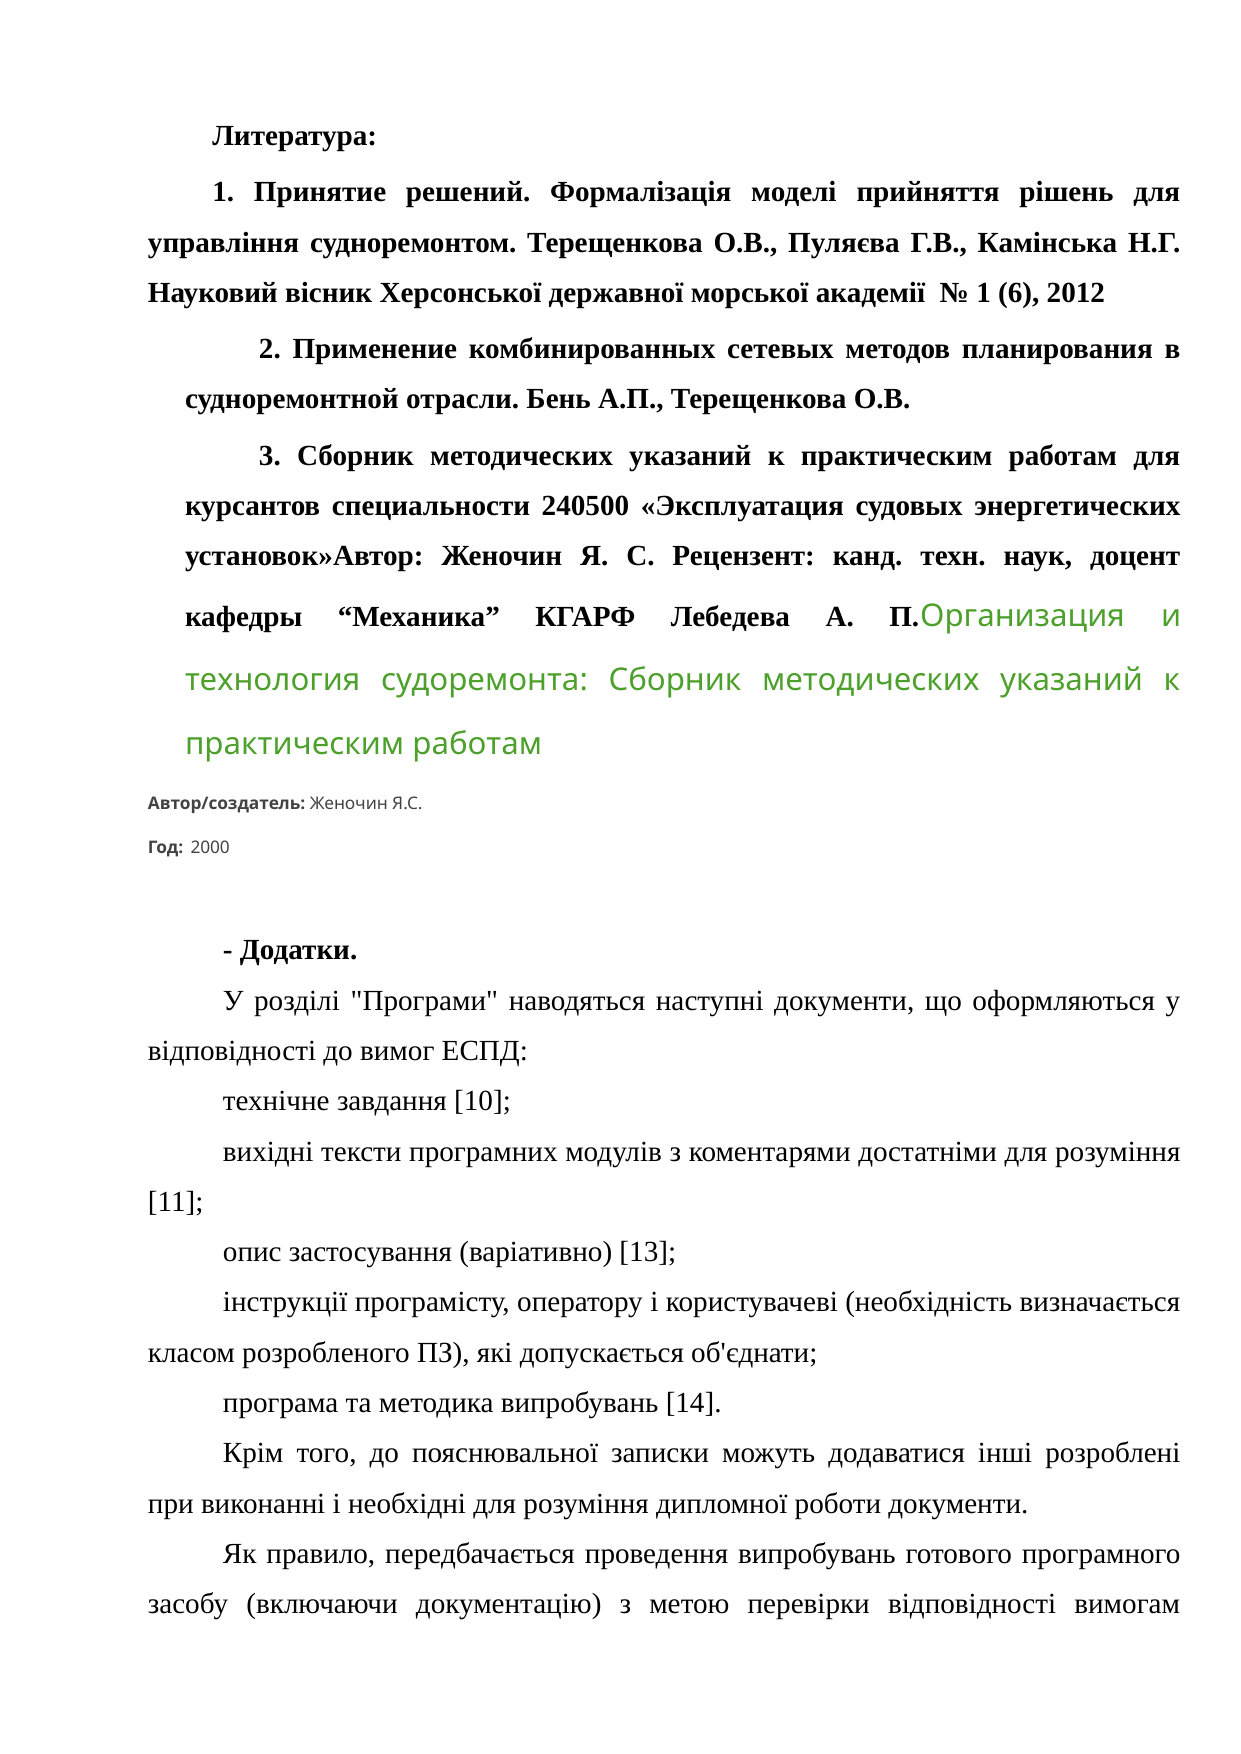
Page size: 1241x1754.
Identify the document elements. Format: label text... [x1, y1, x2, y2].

text 3. Сборник методических указаний к практическим работам для курсантов специальности 240500 «Эксплуатация судовых энергетических установок»Автор: Женочин Я. С. Рецензент: канд. техн. наук, доцент кафедры “Механика” КГАРФ Лебедева А. П.Организация и технология судоремонта: Сборник методических указаний к практическим работам [185, 438, 1181, 763]
text Крім того, до пояснювальної записки можуть додаватися інші розроблені при виконанні і необхідні для розуміння дипломної роботи документи. [148, 1436, 1181, 1519]
text Год: 2000 [148, 826, 1181, 859]
text 1. Принятие решений. Формалізація моделі прийняття рішень для управління судноремонтом. Терещенкова О.В., Пуляєва Г.В., Камінська Н.Г. Науковий вісник Херсонської державної морської академії № 1 (6), 2012 [148, 174, 1181, 308]
text технічне завдання [10]; [148, 1083, 1181, 1117]
text 2. Применение комбинированных сетевых методов планирования в судноремонтной отрасли. Бень А.П., Терещенкова О.В. [185, 331, 1181, 415]
text Автор/создатель: Женочин Я.С. [148, 791, 1181, 814]
text програма та методика випробувань [14]. [148, 1385, 1181, 1419]
text інструкції програмісту, оператору і користувачеві (необхідність визначається класом розробленого ПЗ), які допускається об'єднати; [148, 1284, 1181, 1368]
text Литература: [148, 118, 1181, 152]
text опис застосування (варіативно) [13]; [148, 1234, 1181, 1268]
text Як правило, передбачається проведення випробувань готового програмного засобу (включаючи документацію) з метою перевірки відповідності вимогам [148, 1536, 1181, 1620]
text - Додатки. [148, 932, 1181, 966]
text вихідні тексти програмних модулів з коментарями достатніми для розуміння [11]; [148, 1134, 1181, 1217]
text У розділі "Програми" наводяться наступні документи, що оформляються у відповідності до вимог ЕСПД: [148, 983, 1181, 1067]
